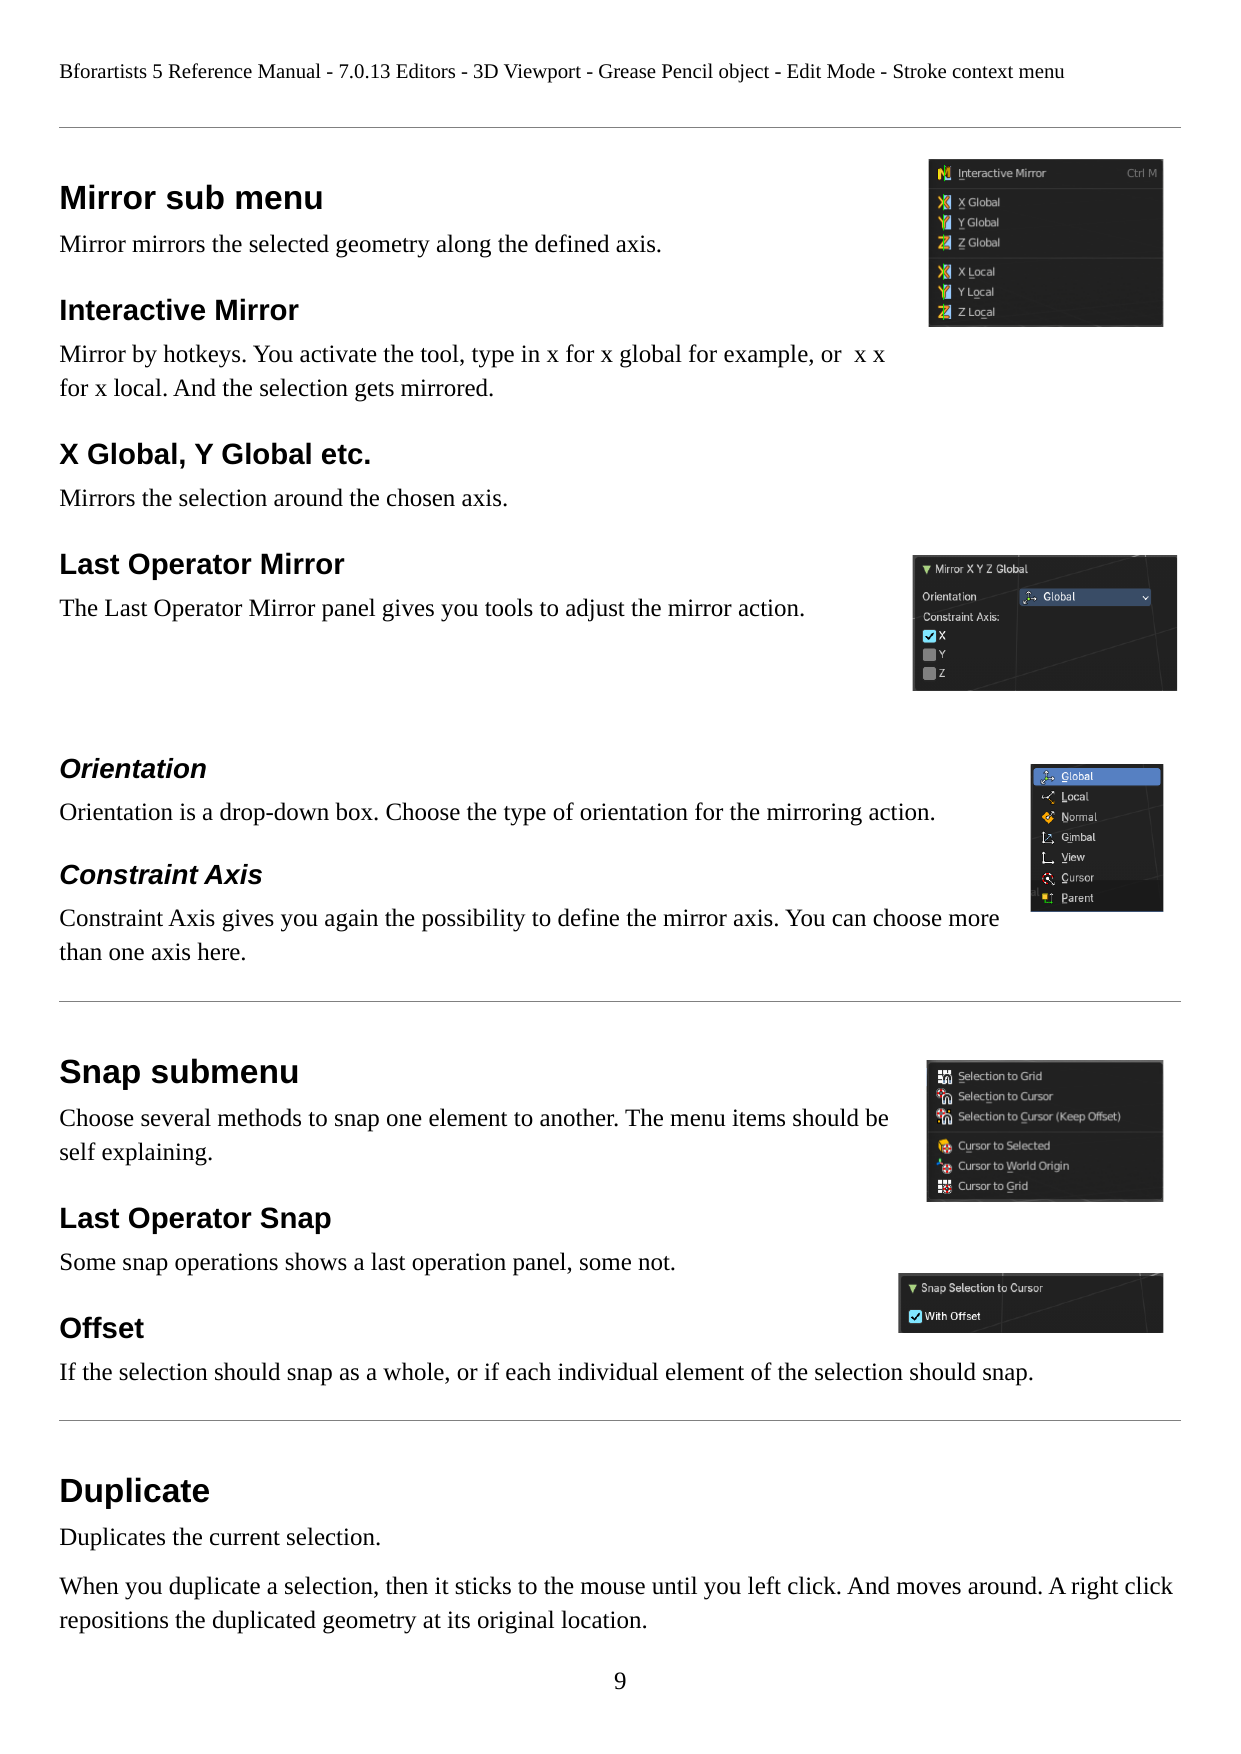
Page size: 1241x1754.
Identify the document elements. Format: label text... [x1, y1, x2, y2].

text Mirrors the selection around the chosen axis. [59, 483, 1181, 512]
subtitle Duplicate [59, 1471, 1181, 1509]
text If the selection should snap as a whole, or if each individual element of the selection should snap. [59, 1357, 1181, 1386]
subtitle [1164, 292, 1181, 326]
subtitle Interactive Mirror [59, 292, 928, 326]
text Orientation is a drop-down box. Choose the type of orientation for the mirroring action. [59, 797, 1030, 826]
text Mirror mirrors the selected geometry along the defined axis. [59, 229, 928, 257]
text Choose several methods to snap one element to another. The menu items should be self explaining. [59, 1103, 926, 1166]
subtitle Last Operator Snap [59, 1201, 1181, 1234]
subtitle Last Operator Mirror [59, 547, 1181, 580]
picture [928, 159, 1164, 327]
text Mirror by hotkeys. You activate the tool, type in x for x global for example, or x x for x local. And the selection gets mirrored. [59, 339, 1181, 402]
subtitle [1164, 858, 1181, 890]
subtitle Orientation [59, 753, 1181, 784]
picture [1030, 764, 1164, 912]
text Constraint Axis gives you again the possibility to define the mirror axis. You can choose more than one axis here. [59, 903, 1181, 966]
text The Last Operator Mirror panel gives you tools to adjust the mirror action. [59, 593, 912, 622]
subtitle X Global, Y Global etc. [59, 437, 1181, 471]
text Duplicates the current selection. [59, 1522, 1181, 1551]
picture [898, 1273, 1164, 1333]
text When you duplicate a selection, then it sticks to the mouse until you left click. And moves around. A right click repositions the duplicated geometry at its original location. [59, 1571, 1181, 1634]
subtitle Offset [59, 1311, 1181, 1344]
picture [926, 1060, 1164, 1202]
text Some snap operations shows a last operation panel, some not. [59, 1247, 1181, 1276]
subtitle [1164, 178, 1181, 216]
subtitle Mirror sub menu [59, 178, 928, 216]
picture [912, 555, 1178, 691]
subtitle Constraint Axis [59, 858, 1030, 890]
subtitle Snap submenu [59, 1051, 1181, 1090]
